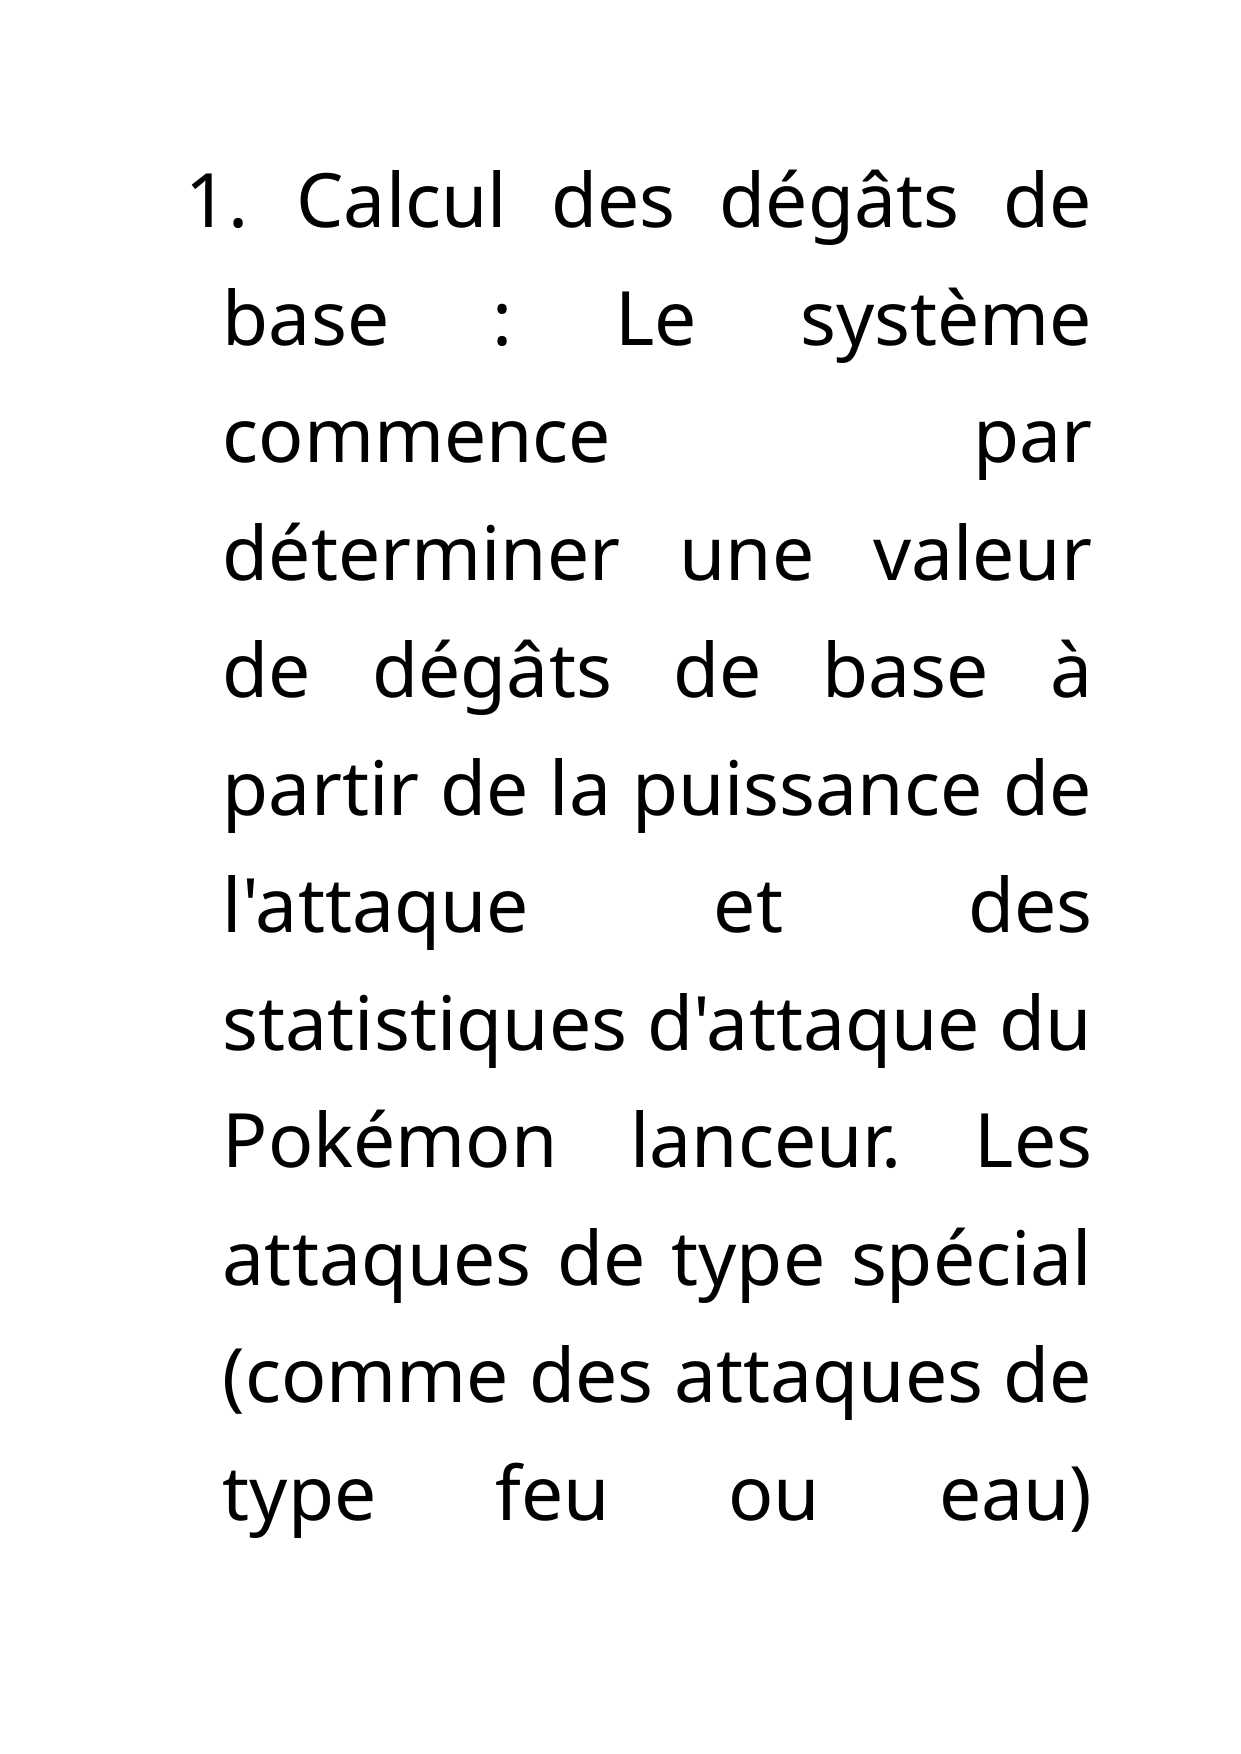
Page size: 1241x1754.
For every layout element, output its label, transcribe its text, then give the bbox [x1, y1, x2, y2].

list Calcul des dégâts de base : Le système commence par déterminer une valeur de dégâts de base à partir de la puissance de l'attaque et des statistiques d'attaque du Pokémon lanceur. Les attaques de type spécial (comme des attaques de type feu ou eau) [185, 148, 1093, 1542]
